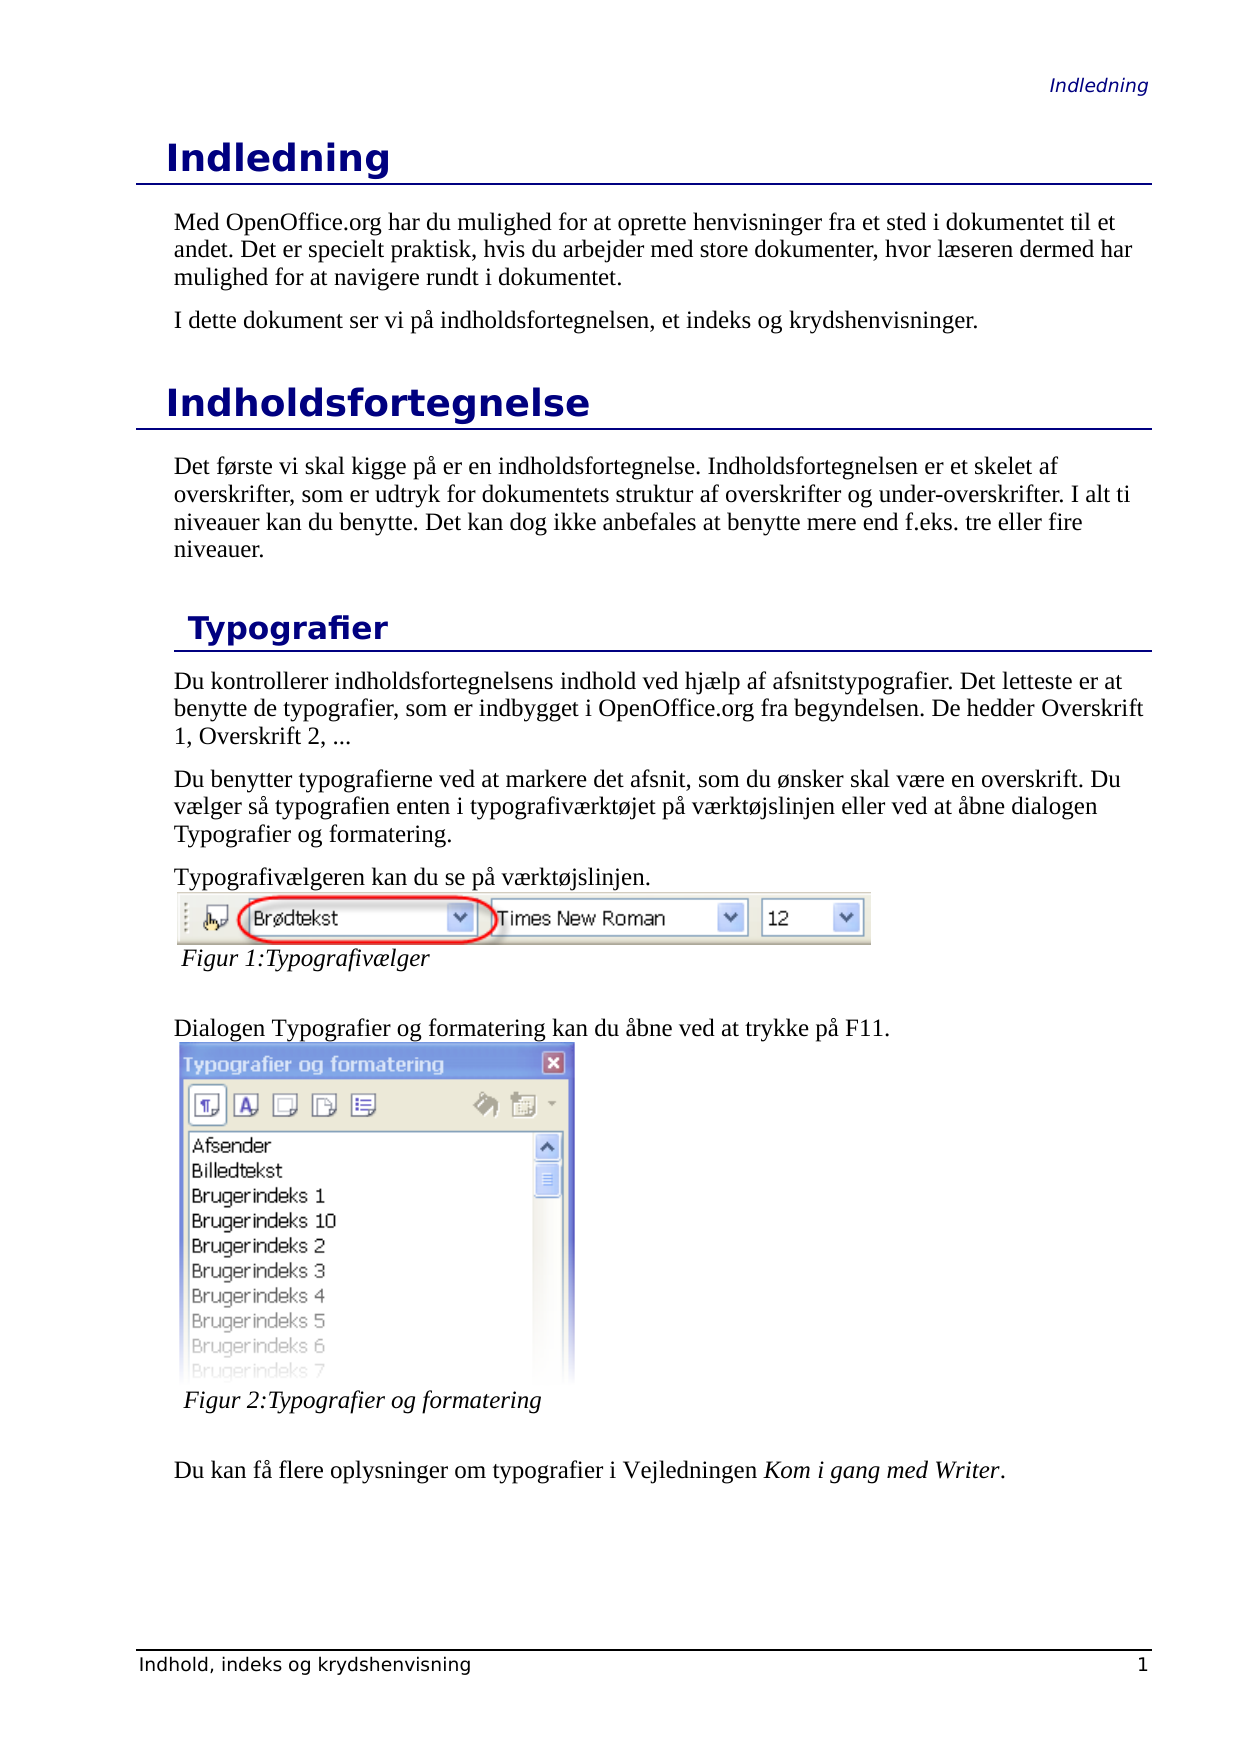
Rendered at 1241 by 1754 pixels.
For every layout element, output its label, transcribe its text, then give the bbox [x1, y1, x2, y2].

text Du kan få flere oplysninger om typografier i Vejledningen Kom i gang med Writer. [174, 1456, 1152, 1484]
picture [179, 1042, 575, 1386]
text Typografivælgeren kan du se på værktøjslinjen. [174, 863, 1152, 890]
text I dette dokument ser vi på indholdsfortegnelsen, et indeks og krydshenvisninger. [174, 306, 1152, 333]
text Med OpenOffice.org har du mulighed for at oprette henvisninger fra et sted i dokumentet til et andet. Det er specielt praktisk, hvis du arbejder med store dokumenter, hvor læseren dermed har mulighed for at navigere rundt i dokumentet. [174, 208, 1152, 291]
text Figur 2:Typografier og formatering [183, 1386, 575, 1414]
text Figur 1:Typografivælger [181, 945, 871, 972]
picture [177, 892, 871, 945]
text Det første vi skal kigge på er en indholdsfortegnelse. Indholdsfortegnelsen er et skelet af overskrifter, som er udtryk for dokumentets struktur af overskrifter og under-overskrifter. I alt ti niveauer kan du benytte. Det kan dog ikke anbefales at benytte mere end f.eks. tre eller fire niveauer. [174, 452, 1152, 563]
text Du benytter typografierne ved at markere det afsnit, som du ønsker skal være en overskrift. Du vælger så typografien enten i typografiværktøjet på værktøjslinjen eller ved at åbne dialogen Typografier og formatering. [174, 765, 1152, 848]
subtitle Indledning [136, 134, 1152, 183]
text Du kontrollerer indholdsfortegnelsens indhold ved hjælp af afsnitstypografier. Det letteste er at benytte de typografier, som er indbygget i OpenOffice.org fra begyndelsen. De hedder Overskrift 1, Overskrift 2, ... [174, 667, 1152, 750]
text Dialogen Typografier og formatering kan du åbne ved at trykke på F11. [174, 1014, 1152, 1042]
subtitle Typografier [174, 608, 1152, 650]
subtitle Indholdsfortegnelse [136, 378, 1152, 428]
